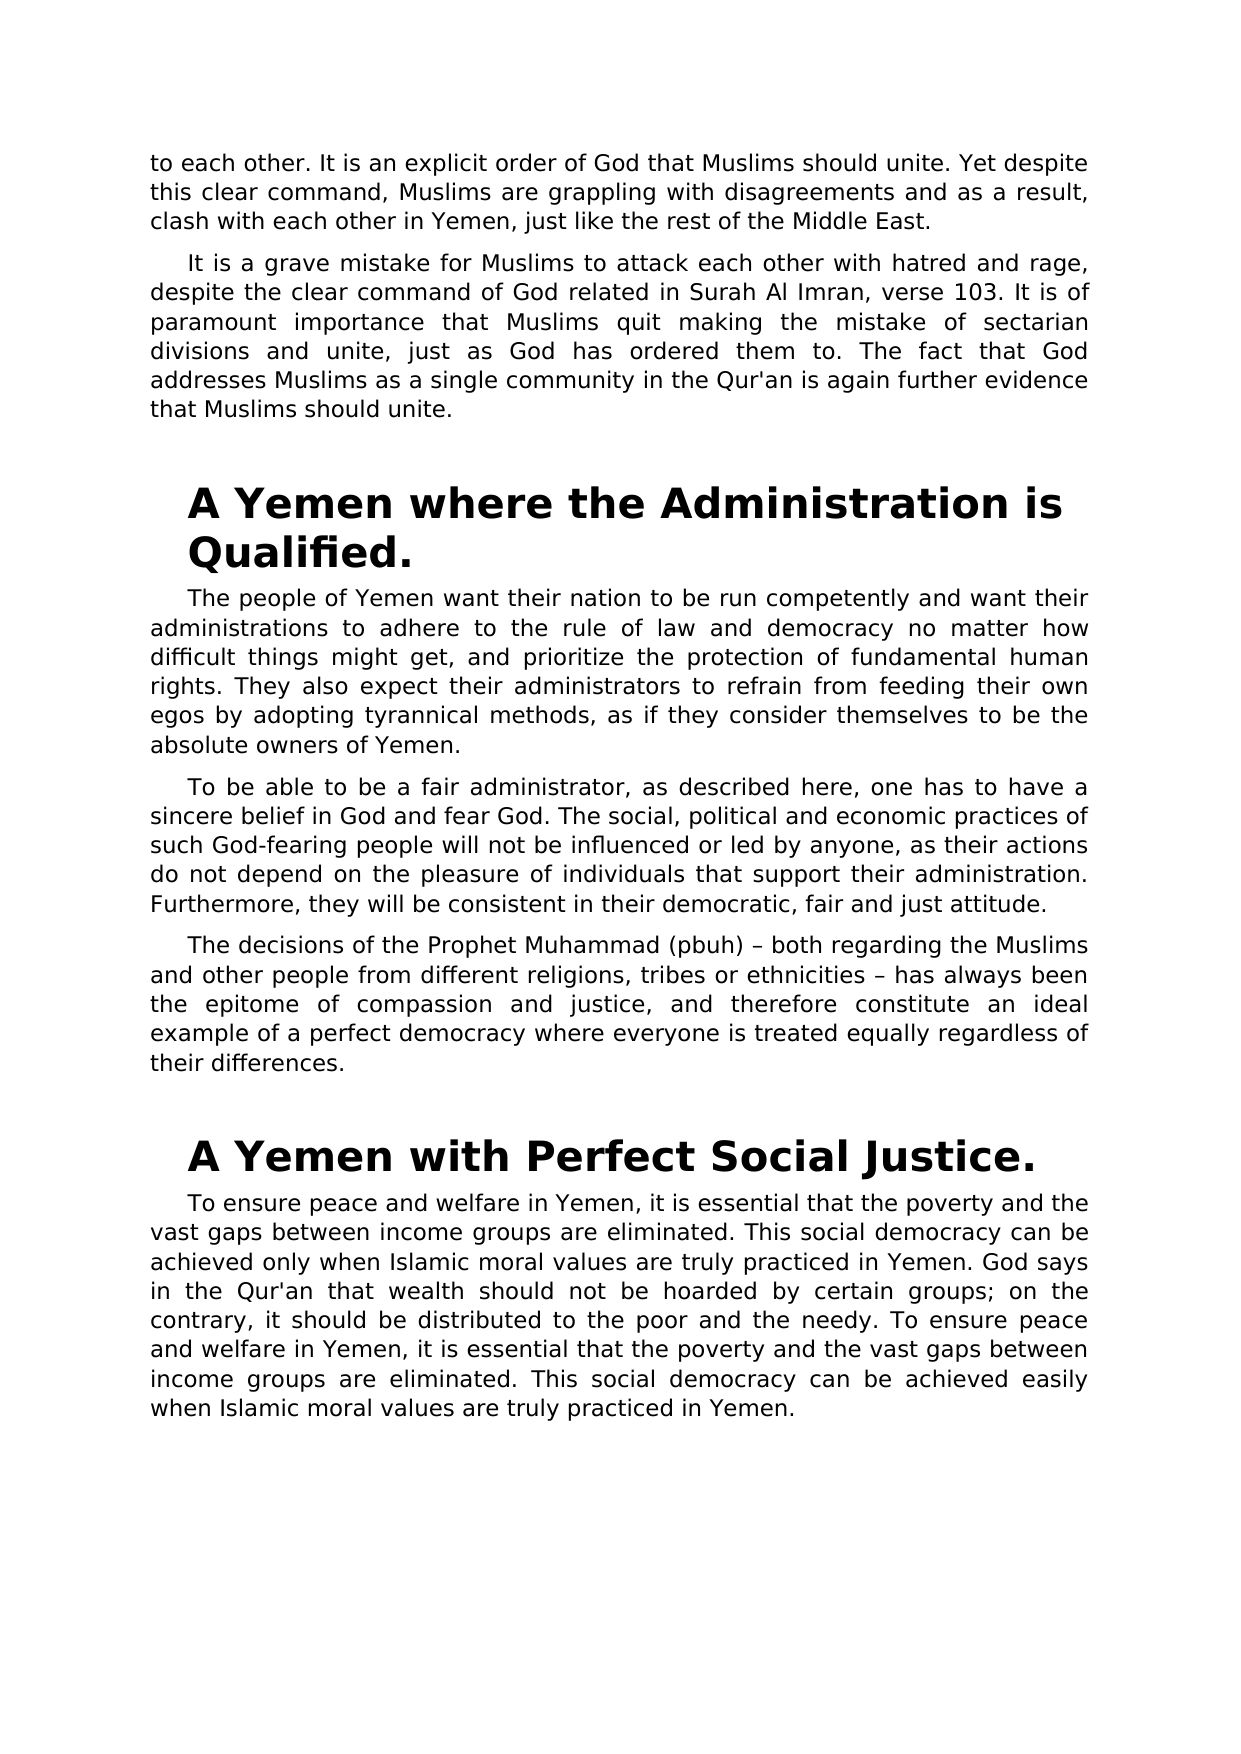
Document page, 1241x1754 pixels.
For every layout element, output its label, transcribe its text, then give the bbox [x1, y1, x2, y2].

subtitle A Yemen with Perfect Social Justice. [187, 1133, 1090, 1182]
text to each other. It is an explicit order of God that Muslims should unite. Yet despite this clear command, Muslims are grappling with disagreements and as a result, clash with each other in Yemen, just like the rest of the Middle East. [150, 150, 1090, 235]
subtitle A Yemen where the Administration is Qualified. [187, 480, 1090, 577]
text The people of Yemen want their nation to be run competently and want their administrations to adhere to the rule of law and democracy no matter how difficult things might get, and prioritize the protection of fundamental human rights. They also expect their administrators to refrain from feeding their own egos by adopting tyrannical methods, as if they consider themselves to be the absolute owners of Yemen. [150, 586, 1090, 759]
text The decisions of the Prophet Muhammad (pbuh) – both regarding the Muslims and other people from different religions, tribes or ethnicities – has always been the epitome of compassion and justice, and therefore constitute an ideal example of a perfect democracy where everyone is treated equally regardless of their differences. [150, 933, 1090, 1076]
text To be able to be a fair administrator, as described here, one has to have a sincere belief in God and fear God. The social, political and economic practices of such God-fearing people will not be influenced or led by anyone, as their actions do not depend on the pleasure of individuals that support their administration. Furthermore, they will be consistent in their democratic, fair and just attitude. [150, 774, 1090, 917]
text To ensure peace and welfare in Yemen, it is essential that the poverty and the vast gaps between income groups are eliminated. This social democracy can be achieved only when Islamic moral values are truly practiced in Yemen. God says in the Qur'an that wealth should not be hoarded by certain groups; on the contrary, it should be distributed to the poor and the needy. To ensure peace and welfare in Yemen, it is essential that the poverty and the vast gaps between income groups are eliminated. This social democracy can be achieved easily when Islamic moral values are truly practiced in Yemen. [150, 1190, 1090, 1422]
text It is a grave mistake for Muslims to attack each other with hatred and rage, despite the clear command of God related in Surah Al Imran, verse 103. It is of paramount importance that Muslims quit making the mistake of sectarian divisions and unite, just as God has ordered them to. The fact that God addresses Muslims as a single community in the Qur'an is again further evidence that Muslims should unite. [150, 250, 1090, 423]
